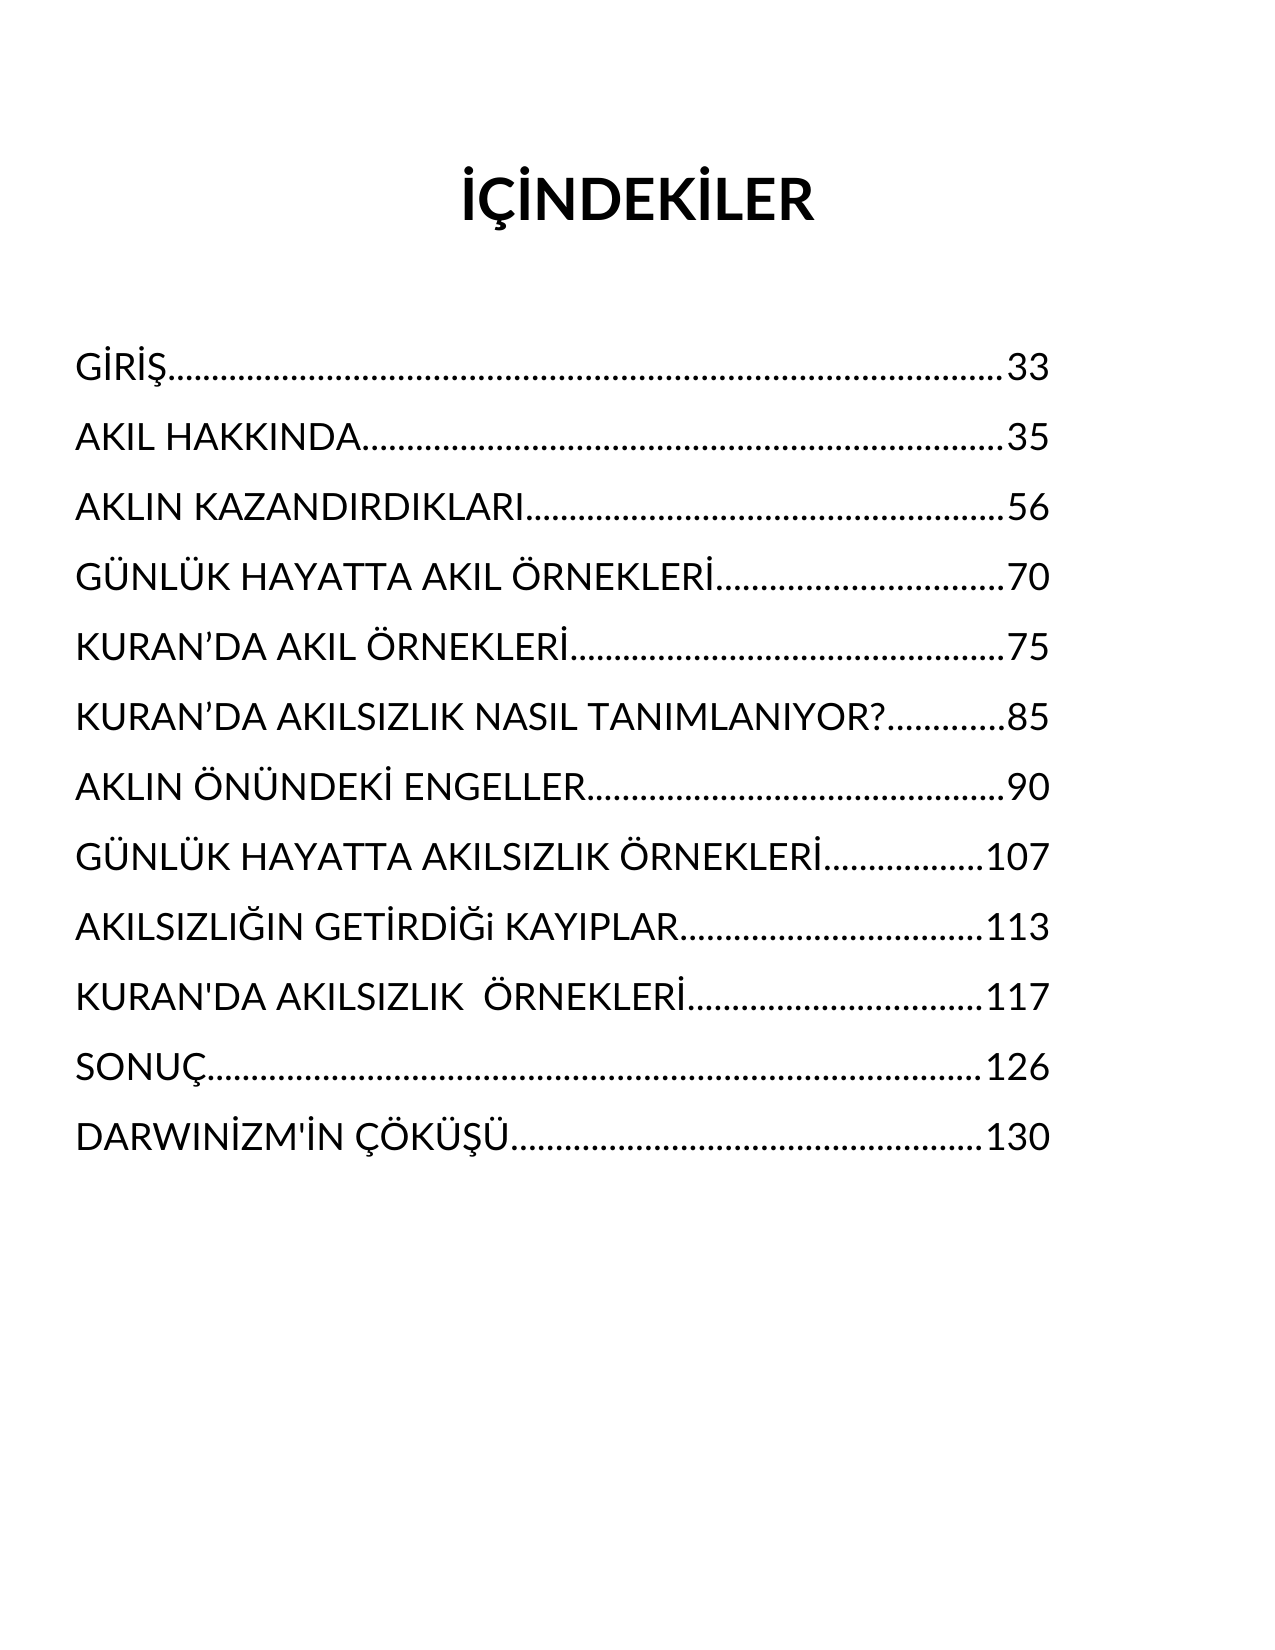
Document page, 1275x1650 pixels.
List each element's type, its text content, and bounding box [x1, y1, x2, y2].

subtitle GÜNLÜK HAYATTA AKILSIZLIK ÖRNEKLERİ 107 [75, 833, 1200, 878]
subtitle AKILSIZLIĞIN GETİRDİĞi KAYIPLAR 113 [75, 903, 1200, 948]
subtitle DARWINİZM'İN ÇÖKÜŞÜ 130 [75, 1113, 1200, 1158]
subtitle AKLIN ÖNÜNDEKİ ENGELLER 90 [75, 763, 1200, 808]
subtitle AKIL HAKKINDA 35 [75, 413, 1200, 458]
subtitle KURAN’DA AKIL ÖRNEKLERİ 75 [75, 623, 1200, 668]
subtitle GİRİŞ 33 [75, 343, 1200, 388]
subtitle SONUÇ 126 [75, 1043, 1200, 1088]
subtitle İÇİNDEKİLER [75, 162, 1200, 232]
subtitle AKLIN KAZANDIRDIKLARI 56 [75, 483, 1200, 528]
subtitle GÜNLÜK HAYATTA AKIL ÖRNEKLERİ 70 [75, 553, 1200, 598]
subtitle KURAN'DA AKILSIZLIK ÖRNEKLERİ 117 [75, 973, 1200, 1018]
subtitle KURAN’DA AKILSIZLIK NASIL TANIMLANIYOR? 85 [75, 693, 1200, 738]
